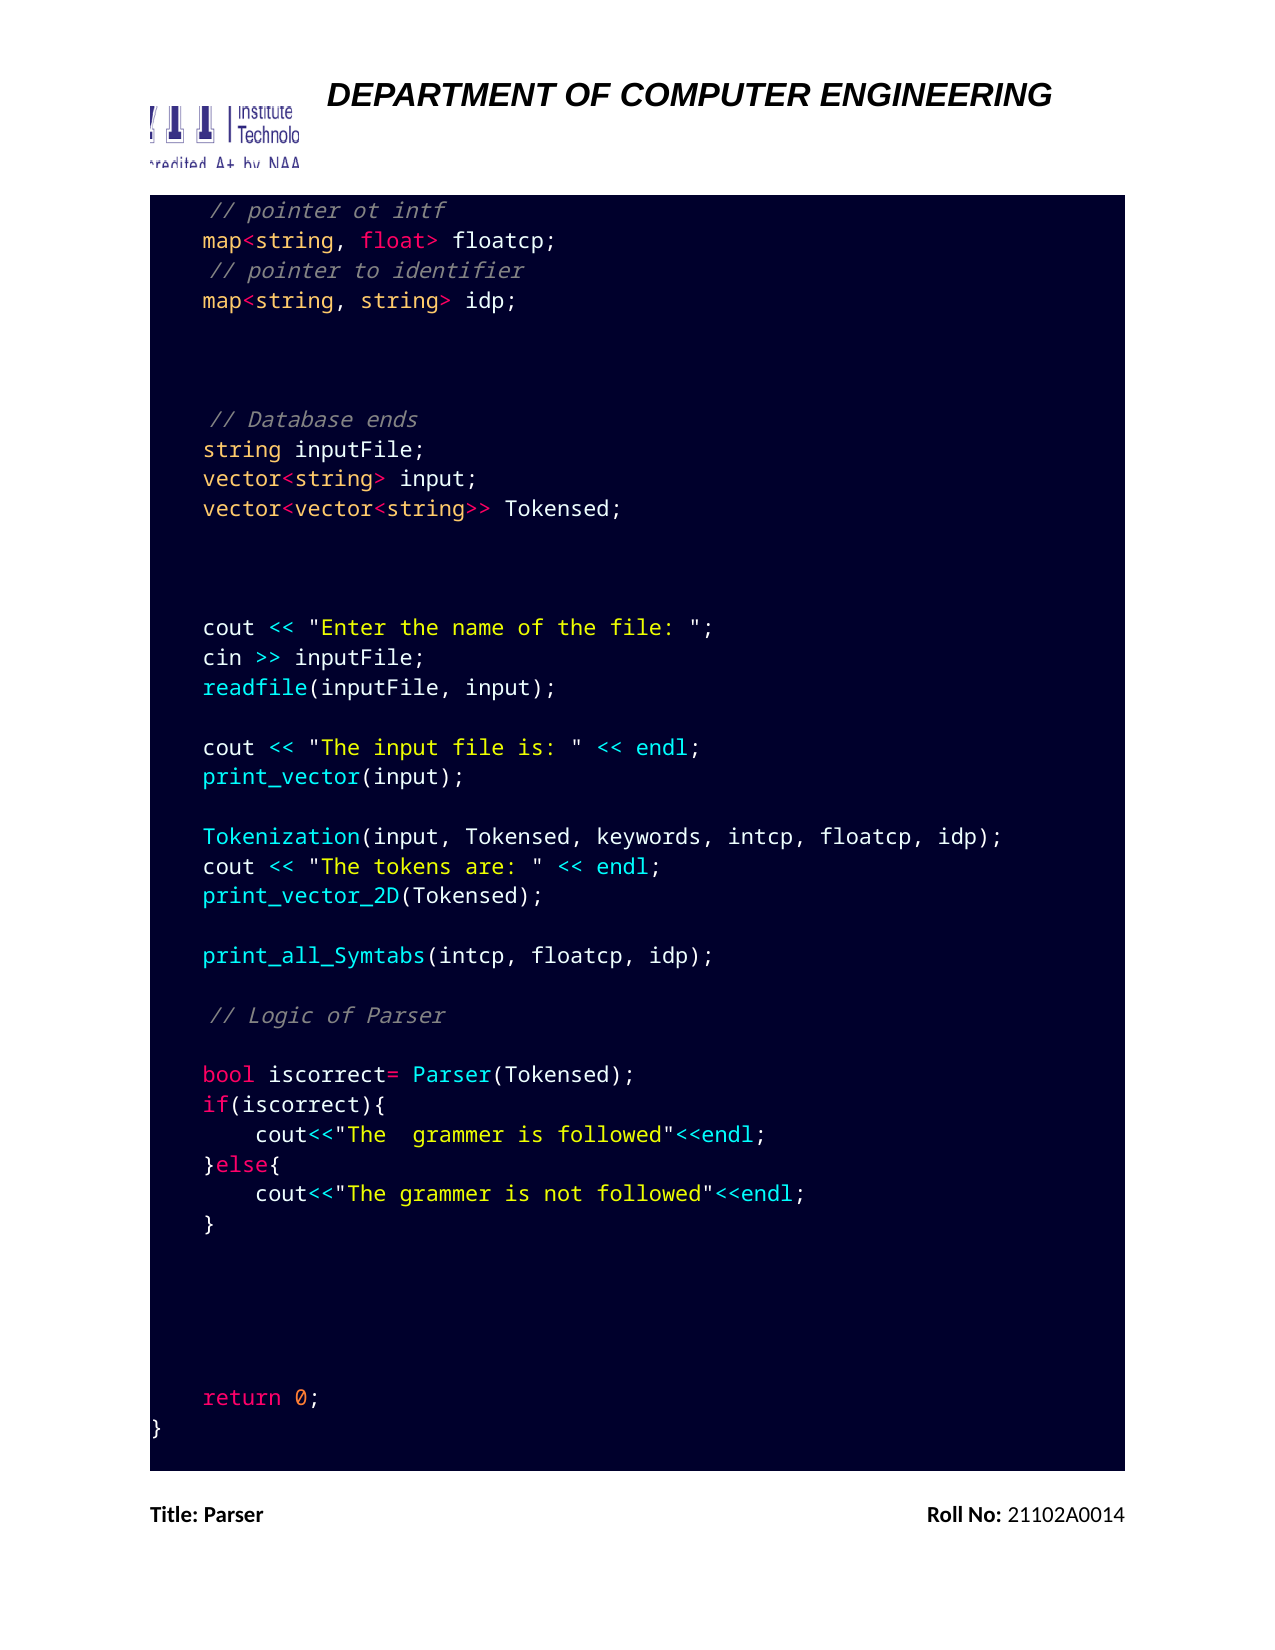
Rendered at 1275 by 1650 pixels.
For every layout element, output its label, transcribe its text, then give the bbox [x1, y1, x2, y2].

text cin >> inputFile; [150, 642, 1125, 672]
text cout<<"The grammer is followed"<<endl; [150, 1119, 1125, 1148]
text cout << "The tokens are: " << endl; [150, 851, 1125, 880]
text } [150, 1412, 1125, 1442]
text vector<string> input; [150, 463, 1125, 493]
text string inputFile; [150, 433, 1125, 463]
text if(iscorrect){ [150, 1089, 1125, 1119]
text map<string, string> idp; [150, 284, 1125, 314]
text bool iscorrect= Parser(Tokensed); [150, 1059, 1125, 1089]
text // Logic of Parser [150, 999, 1125, 1029]
text map<string, float> floatcp; [150, 225, 1125, 255]
text } [150, 1208, 1125, 1238]
text vector<vector<string>> Tokensed; [150, 493, 1125, 523]
text print_vector_2D(Tokensed); [150, 880, 1125, 910]
text // pointer to identifier [150, 255, 1125, 284]
text cout << "The input file is: " << endl; [150, 731, 1125, 761]
text print_all_Symtabs(intcp, floatcp, idp); [150, 940, 1125, 970]
text cout << "Enter the name of the file: "; [150, 612, 1125, 642]
text return 0; [150, 1382, 1125, 1412]
text Tokenization(input, Tokensed, keywords, intcp, floatcp, idp); [150, 821, 1125, 851]
text readfile(inputFile, input); [150, 672, 1125, 702]
text // pointer ot intf [150, 195, 1125, 225]
text // Database ends [150, 404, 1125, 433]
text cout<<"The grammer is not followed"<<endl; [150, 1178, 1125, 1208]
text }else{ [150, 1148, 1125, 1178]
text print_vector(input); [150, 761, 1125, 791]
